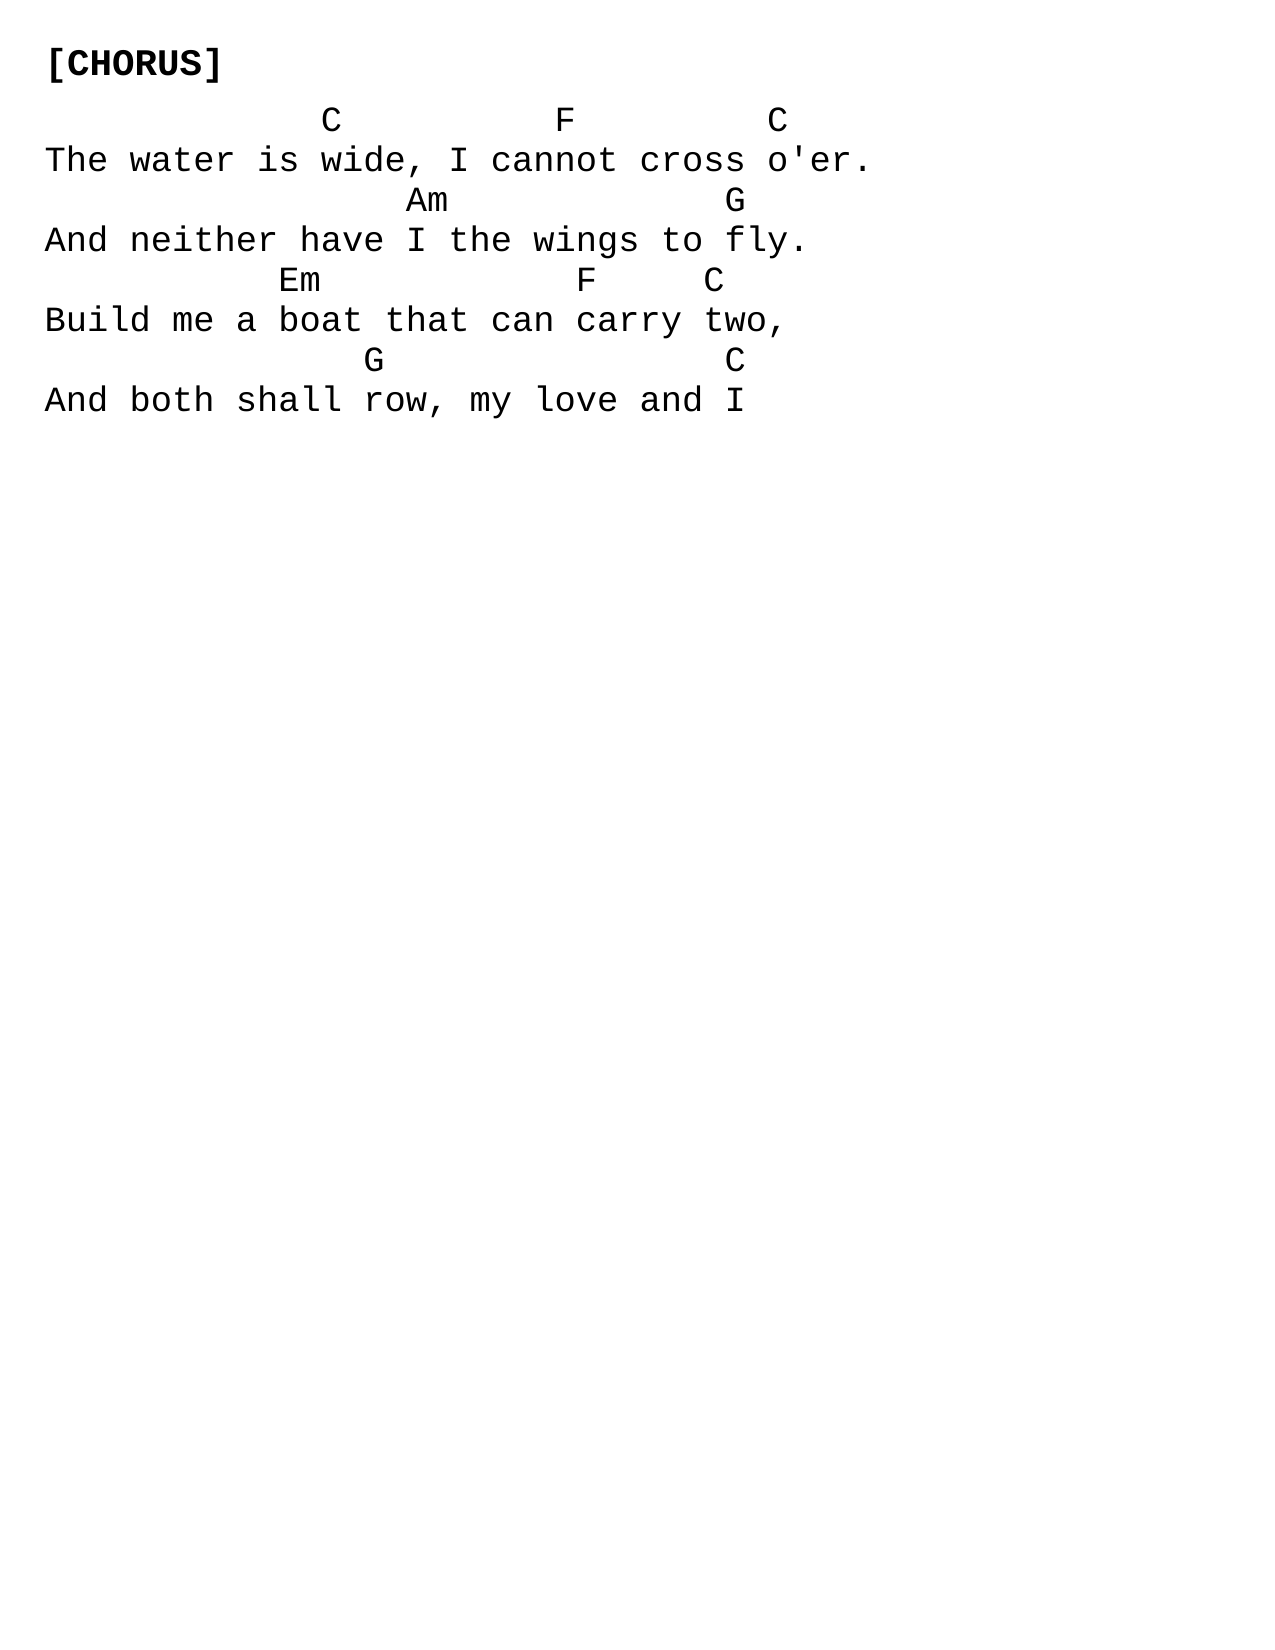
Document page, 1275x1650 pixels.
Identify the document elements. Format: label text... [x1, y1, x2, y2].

text Em F C [44, 262, 1231, 302]
text The water is wide, I cannot cross o'er. [44, 142, 1231, 182]
text And both shall row, my love and I [44, 382, 1231, 422]
text C F C [44, 102, 1231, 142]
text G C [44, 342, 1231, 382]
text And neither have I the wings to fly. [44, 222, 1231, 262]
subtitle [CHORUS] [44, 44, 1231, 87]
text Build me a boat that can carry two, [44, 302, 1231, 342]
text Am G [44, 182, 1231, 222]
